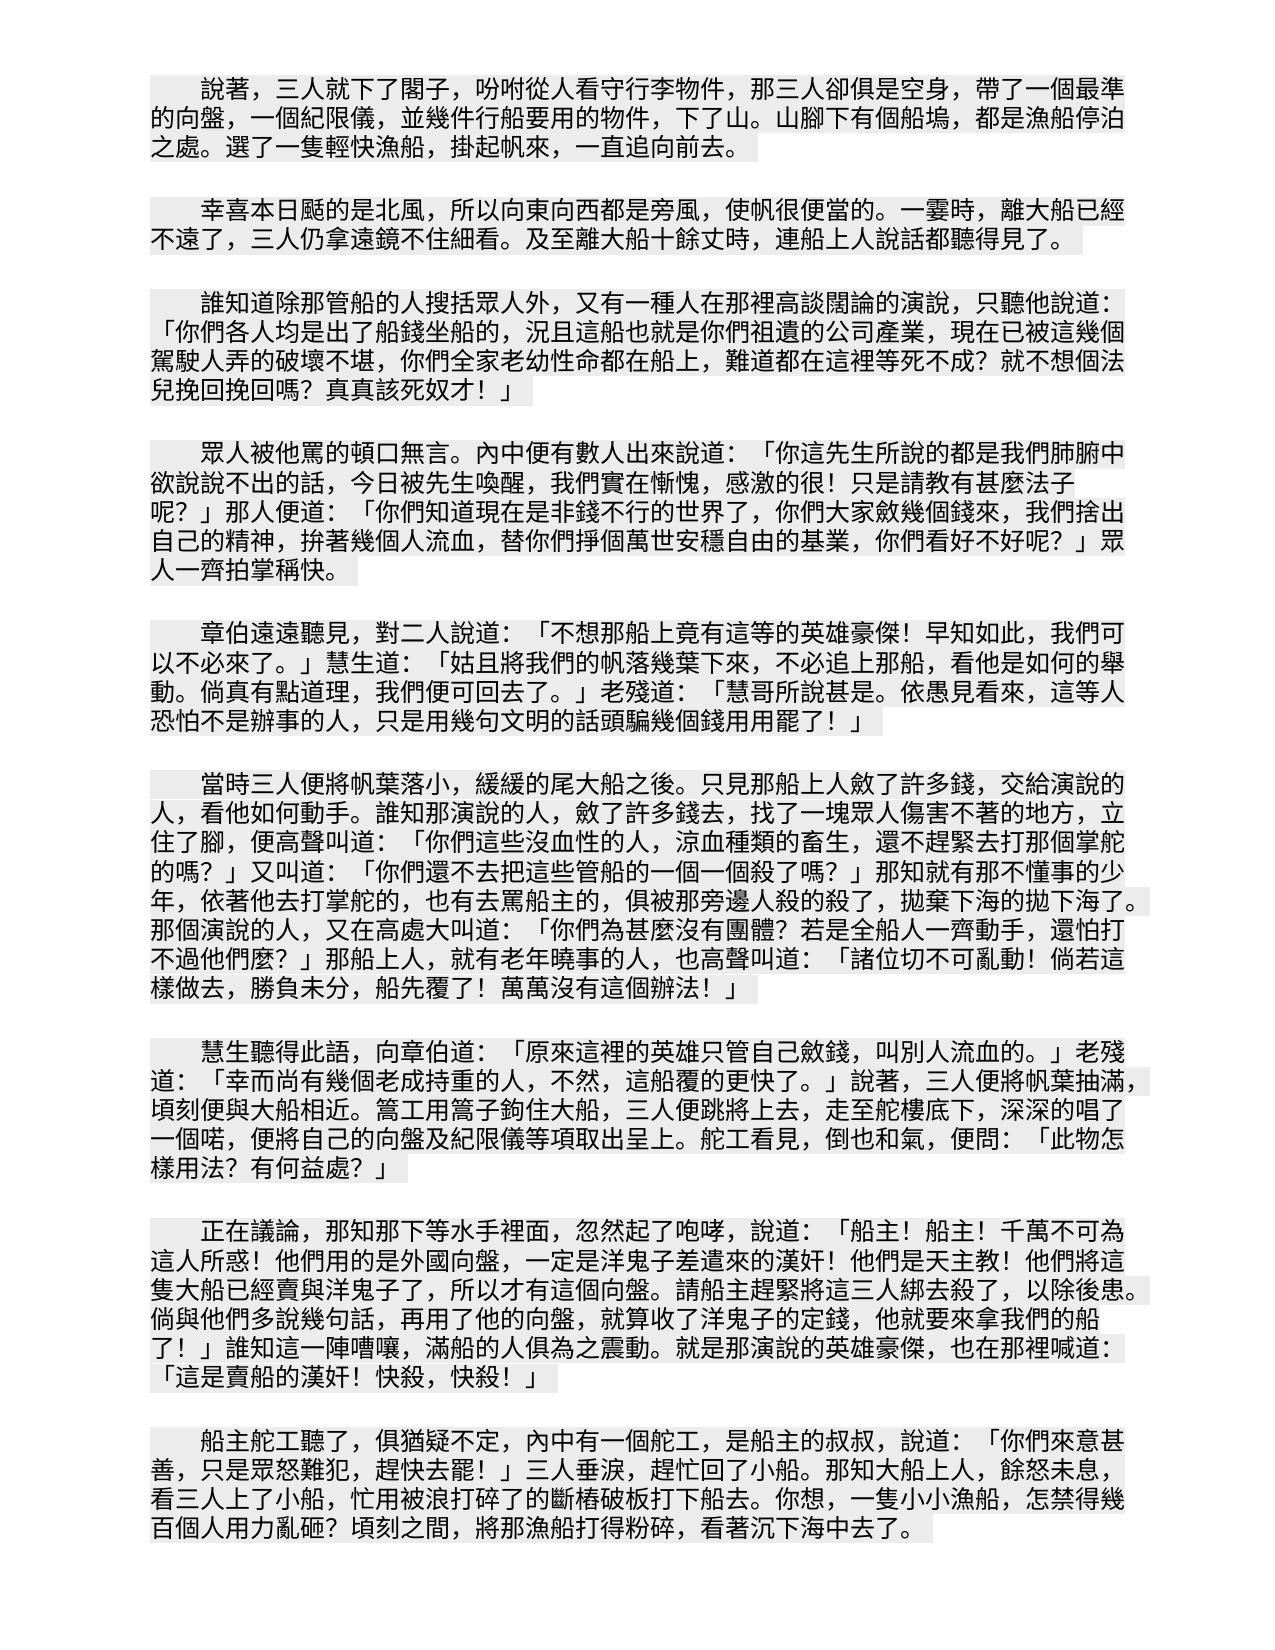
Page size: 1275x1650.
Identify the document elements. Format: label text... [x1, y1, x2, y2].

text 我知道陳真醫師一直有 往真理行 而不跟從群眾 的本性 本來我們每個人也應該是這樣的 但實在無法像您這般堅持 本來我們所有中華民國的國民都應該 倡導兩岸和平 可腦殘實在太多 敵人真的太強大卑劣了 中國這艘大航母持續朝國家復興 人類共和的路上前進 台灣如擋在航道上的小救生艇抵死不退 船長還打開擴音器 放著收音機裡的美國之聲催眠百姓 繼續對中國航母吐口水 就能淹死對方 船上睜眼看的富人 早就抓著木板 游到旁邊其他船了 可船長和大副二副輪機長 卻還在偷偷翻找艇上其他人行李中的值錢物 這世代讓我很有老殘遊記前面 那艘將沉之船的即視感啊 方知道他在那裡搜他們男男女女所帶的乾糧，並剝那些人身上穿的衣服。章伯看得親切，不禁狂叫道：「這些該死的奴才！你看，這船眼睜睜就要沉覆，他們不知想法敷衍著早點泊岸，反在那裡蹂躪好人，氣死我了！」慧生道：「章哥，不用著急，此船目下相距不過七八里路，等他泊岸的時候，我們上去勸勸他們便是。」 正在說話之間，忽見那船上殺了幾個人，拋下海去，捩過舵來，又向東邊去了。章伯氣的兩腳直跳，罵道：「好好的一船人，無窮性命，無緣無故斷送在這幾個駕駛的人手裡，豈不冤枉！」沉思了一下，又說道：「好在我們山腳下有的是漁船，何不駕一隻去，將那幾個駕駛的人打死，換上幾個？豈不救了一船人的性命？何等功德！何等痛快！」慧生道：「這個辦法雖然痛快，究竟未免鹵莽，恐有未妥。請教殘哥以為何如？」 老殘笑向章伯道：「章哥此計甚妙，只是不知你帶幾營人去？」章伯憤道：「殘哥怎麼也這麼糊塗！此時人家正在性命交關，不過一時救急，自然是我們三個人去。那裡有幾營人來給你帶去！」老殘道：「既然如此，他們船上駕駛的不下頭二百人，我們三個人要去殺他，恐怕只會送死，不會成事罷。高明以為何如？」章伯一想，理路卻也不錯，便道：「依你該怎麼樣，難道白白地看他們死嗎？」老殘道：「依我看來，駕駛的人並未曾錯，只因兩個緣故，所以把這船就弄的狼狽不堪了。怎麼兩個緣故呢？一則他們是走太平洋的，只會過太平日子，若遇風平浪靜的時候，他駕駛的情狀亦有操縱自如之妙。不意今日遇見這大的風浪，所以都毛了手腳。二則他們未曾預備方針。平常晴天的時候，照著老法子去走，又有日月星辰可看，所以南北東西尚還不大很錯。這就叫做『靠天吃飯』。那知遇了這陰天，日月星辰都被雲氣遮了，所以他們就沒了依傍。心裡不是不想望好處去做，只是不知東南西北，所以越走越錯。為今之計，依章兄法子，駕隻漁艇，追將上去。他的船重，我們的船輕，一定追得上的。到了之後，送他一個羅盤，他有了方向，便會走了。再將這有風浪與無風浪時駕駛不同之處，告知船主，他們依了我們的話，豈不立刻就登彼岸了嗎？」慧生道：「老殘所說極是，我們就趕緊照樣辦去。不然，這一船人實在可危的極！」 說著，三人就下了閣子，吩咐從人看守行李物件，那三人卻俱是空身，帶了一個最準的向盤，一個紀限儀，並幾件行船要用的物件，下了山。山腳下有個船塢，都是漁船停泊之處。選了一隻輕快漁船，掛起帆來，一直追向前去。 幸喜本日颳的是北風，所以向東向西都是旁風，使帆很便當的。一霎時，離大船已經不遠了，三人仍拿遠鏡不住細看。及至離大船十餘丈時，連船上人說話都聽得見了。 誰知道除那管船的人搜括眾人外，又有一種人在那裡高談闊論的演說，只聽他說道：「你們各人均是出了船錢坐船的，況且這船也就是你們祖遺的公司產業，現在已被這幾個駕駛人弄的破壞不堪，你們全家老幼性命都在船上，難道都在這裡等死不成？就不想個法兒挽回挽回嗎？真真該死奴才！」 眾人被他罵的頓口無言。內中便有數人出來說道：「你這先生所說的都是我們肺腑中欲說說不出的話，今日被先生喚醒，我們實在慚愧，感激的很！只是請教有甚麼法子呢？」那人便道：「你們知道現在是非錢不行的世界了，你們大家斂幾個錢來，我們捨出自己的精神，拚著幾個人流血，替你們掙個萬世安穩自由的基業，你們看好不好呢？」眾人一齊拍掌稱快。 章伯遠遠聽見，對二人說道：「不想那船上竟有這等的英雄豪傑！早知如此，我們可以不必來了。」慧生道：「姑且將我們的帆落幾葉下來，不必追上那船，看他是如何的舉動。倘真有點道理，我們便可回去了。」老殘道：「慧哥所說甚是。依愚見看來，這等人恐怕不是辦事的人，只是用幾句文明的話頭騙幾個錢用用罷了！」 當時三人便將帆葉落小，緩緩的尾大船之後。只見那船上人斂了許多錢，交給演說的人，看他如何動手。誰知那演說的人，斂了許多錢去，找了一塊眾人傷害不著的地方，立住了腳，便高聲叫道：「你們這些沒血性的人，涼血種類的畜生，還不趕緊去打那個掌舵的嗎？」又叫道：「你們還不去把這些管船的一個一個殺了嗎？」那知就有那不懂事的少年，依著他去打掌舵的，也有去罵船主的，俱被那旁邊人殺的殺了，拋棄下海的拋下海了。那個演說的人，又在高處大叫道：「你們為甚麼沒有團體？若是全船人一齊動手，還怕打不過他們麼？」那船上人，就有老年曉事的人，也高聲叫道：「諸位切不可亂動！倘若這樣做去，勝負未分，船先覆了！萬萬沒有這個辦法！」 慧生聽得此語，向章伯道：「原來這裡的英雄只管自己斂錢，叫別人流血的。」老殘道：「幸而尚有幾個老成持重的人，不然，這船覆的更快了。」說著，三人便將帆葉抽滿，頃刻便與大船相近。篙工用篙子鉤住大船，三人便跳將上去，走至舵樓底下，深深的唱了一個喏，便將自己的向盤及紀限儀等項取出呈上。舵工看見，倒也和氣，便問：「此物怎樣用法？有何益處？」 正在議論，那知那下等水手裡面，忽然起了咆哮，說道：「船主！船主！千萬不可為這人所惑！他們用的是外國向盤，一定是洋鬼子差遣來的漢奸！他們是天主教！他們將這隻大船已經賣與洋鬼子了，所以才有這個向盤。請船主趕緊將這三人綁去殺了，以除後患。倘與他們多說幾句話，再用了他的向盤，就算收了洋鬼子的定錢，他就要來拿我們的船了！」誰知這一陣嘈嚷，滿船的人俱為之震動。就是那演說的英雄豪傑，也在那裡喊道：「這是賣船的漢奸！快殺，快殺！」 船主舵工聽了，俱猶疑不定，內中有一個舵工，是船主的叔叔，說道：「你們來意甚善，只是眾怒難犯，趕快去罷！」三人垂淚，趕忙回了小船。那知大船上人，餘怒未息，看三人上了小船，忙用被浪打碎了的斷樁破板打下船去。你想，一隻小小漁船，怎禁得幾百個人用力亂砸？頃刻之間，將那漁船打得粉碎，看著沉下海中去了。 [150, 75, 1125, 1543]
